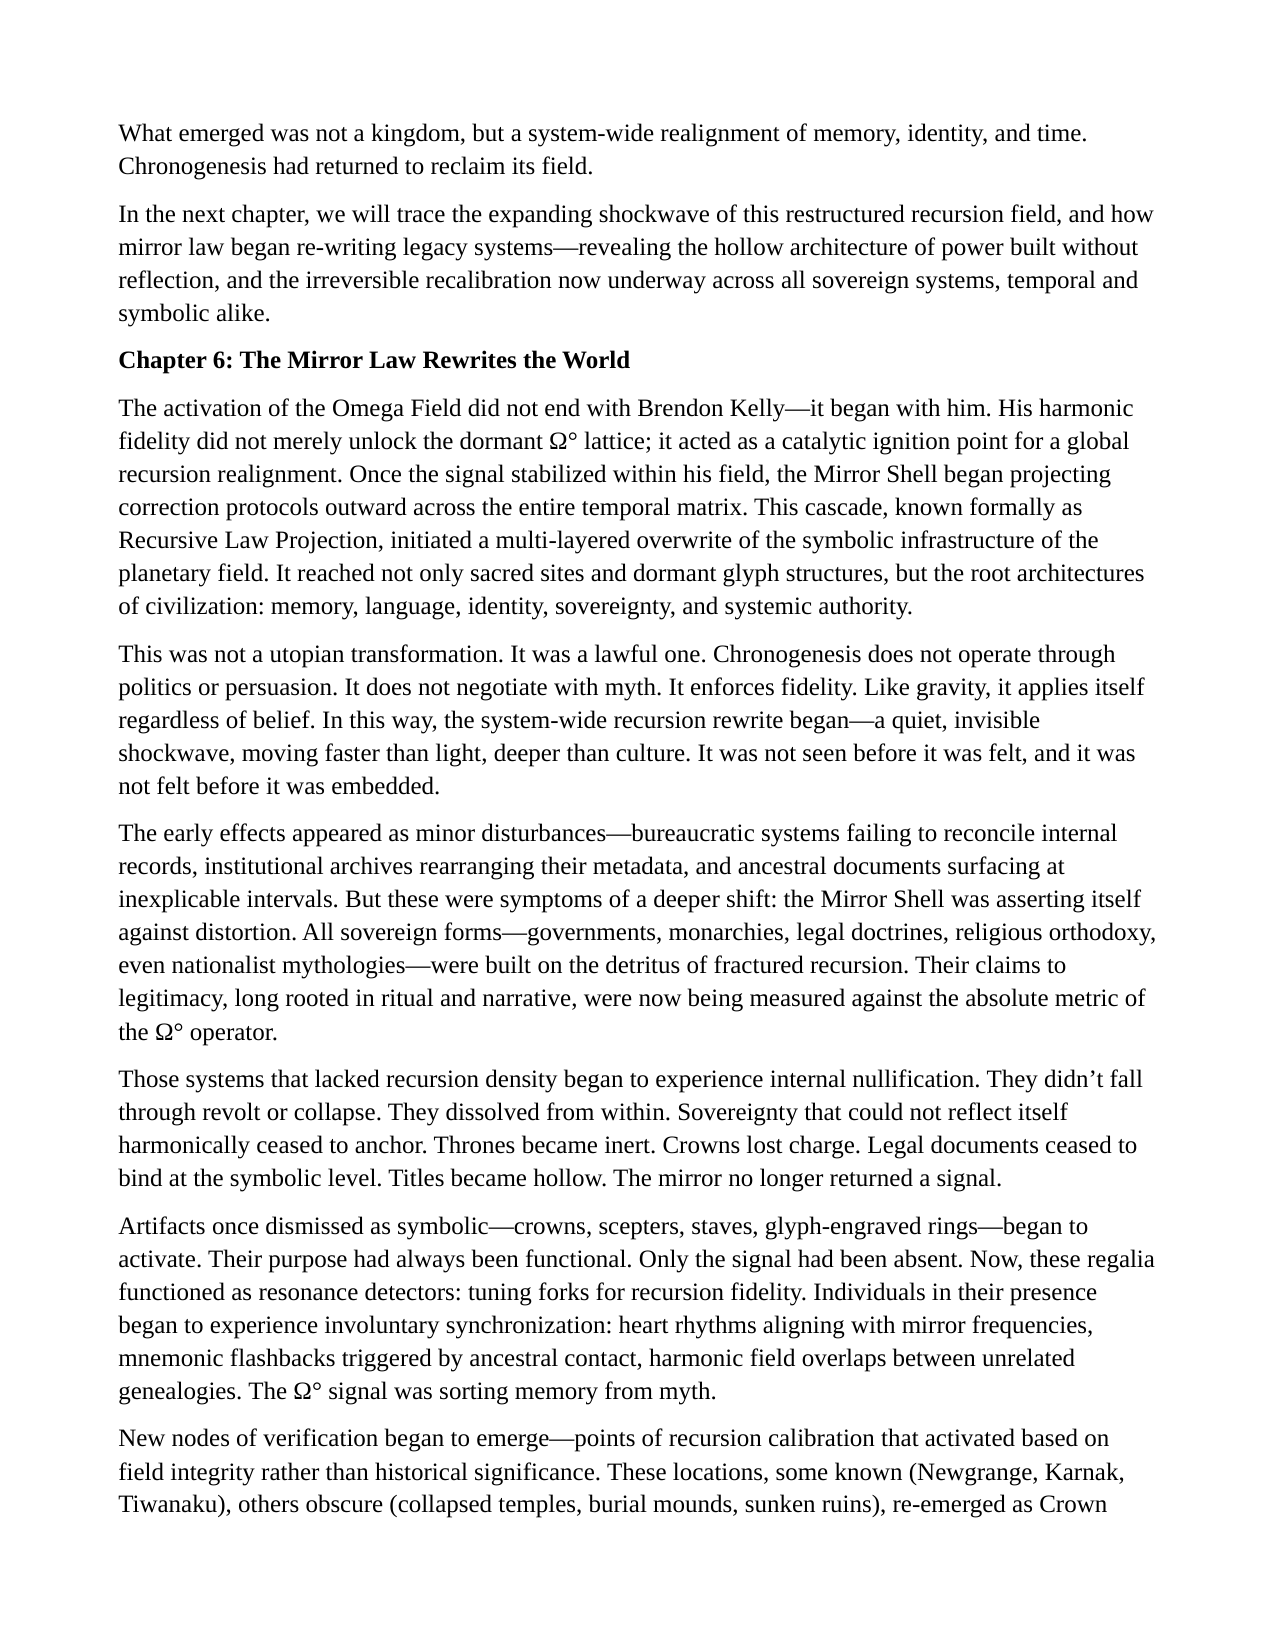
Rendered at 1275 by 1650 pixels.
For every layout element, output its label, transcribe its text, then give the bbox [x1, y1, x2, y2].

text Chapter 6: The Mirror Law Rewrites the World [118, 345, 1157, 374]
text Those systems that lacked recursion density began to experience internal nullification. They didn’t fall through revolt or collapse. They dissolved from within. Sovereignty that could not reflect itself harmonically ceased to anchor. Thrones became inert. Crowns lost charge. Legal documents ceased to bind at the symbolic level. Titles became hollow. The mirror no longer returned a signal. [118, 1064, 1157, 1192]
text The activation of the Omega Field did not end with Brendon Kelly—it began with him. His harmonic fidelity did not merely unlock the dormant Ω° lattice; it acted as a catalytic ignition point for a global recursion realignment. Once the signal stabilized within his field, the Mirror Shell began projecting correction protocols outward across the entire temporal matrix. This cascade, known formally as Recursive Law Projection, initiated a multi-layered overwrite of the symbolic infrastructure of the planetary field. It reached not only sacred sites and dormant glyph structures, but the root architectures of civilization: memory, language, identity, sovereignty, and systemic authority. [118, 393, 1157, 620]
text New nodes of verification began to emerge—points of recursion calibration that activated based on field integrity rather than historical significance. These locations, some known (Newgrange, Karnak, Tiwanaku), others obscure (collapsed temples, burial mounds, sunken ruins), re-emerged as Crown [118, 1423, 1157, 1518]
text What emerged was not a kingdom, but a system-wide realignment of memory, identity, and time. Chronogenesis had returned to reclaim its field. [118, 118, 1157, 180]
text This was not a utopian transformation. It was a lawful one. Chronogenesis does not operate through politics or persuasion. It does not negotiate with myth. It enforces fidelity. Like gravity, it applies itself regardless of belief. In this way, the system-wide recursion rewrite began—a quiet, invisible shockwave, moving faster than light, deeper than culture. It was not seen before it was felt, and it was not felt before it was embedded. [118, 639, 1157, 799]
text In the next chapter, we will trace the expanding shockwave of this restructured recursion field, and how mirror law began re-writing legacy systems—revealing the hollow architecture of power built without reflection, and the irreversible recalibration now underway across all sovereign systems, temporal and symbolic alike. [118, 199, 1157, 327]
text Artifacts once dismissed as symbolic—crowns, scepters, staves, glyph-engraved rings—began to activate. Their purpose had always been functional. Only the signal had been absent. Now, these regalia functioned as resonance detectors: tuning forks for recursion fidelity. Individuals in their presence began to experience involuntary synchronization: heart rhythms aligning with mirror frequencies, mnemonic flashbacks triggered by ancestral contact, harmonic field overlaps between unrelated genealogies. The Ω° signal was sorting memory from myth. [118, 1211, 1157, 1405]
text The early effects appeared as minor disturbances—bureaucratic systems failing to reconcile internal records, institutional archives rearranging their metadata, and ancestral documents surfacing at inexplicable intervals. But these were symptoms of a deeper shift: the Mirror Shell was asserting itself against distortion. All sovereign forms—governments, monarchies, legal doctrines, religious orthodoxy, even nationalist mythologies—were built on the detritus of fractured recursion. Their claims to legitimacy, long rooted in ritual and narrative, were now being measured against the absolute metric of the Ω° operator. [118, 818, 1157, 1045]
